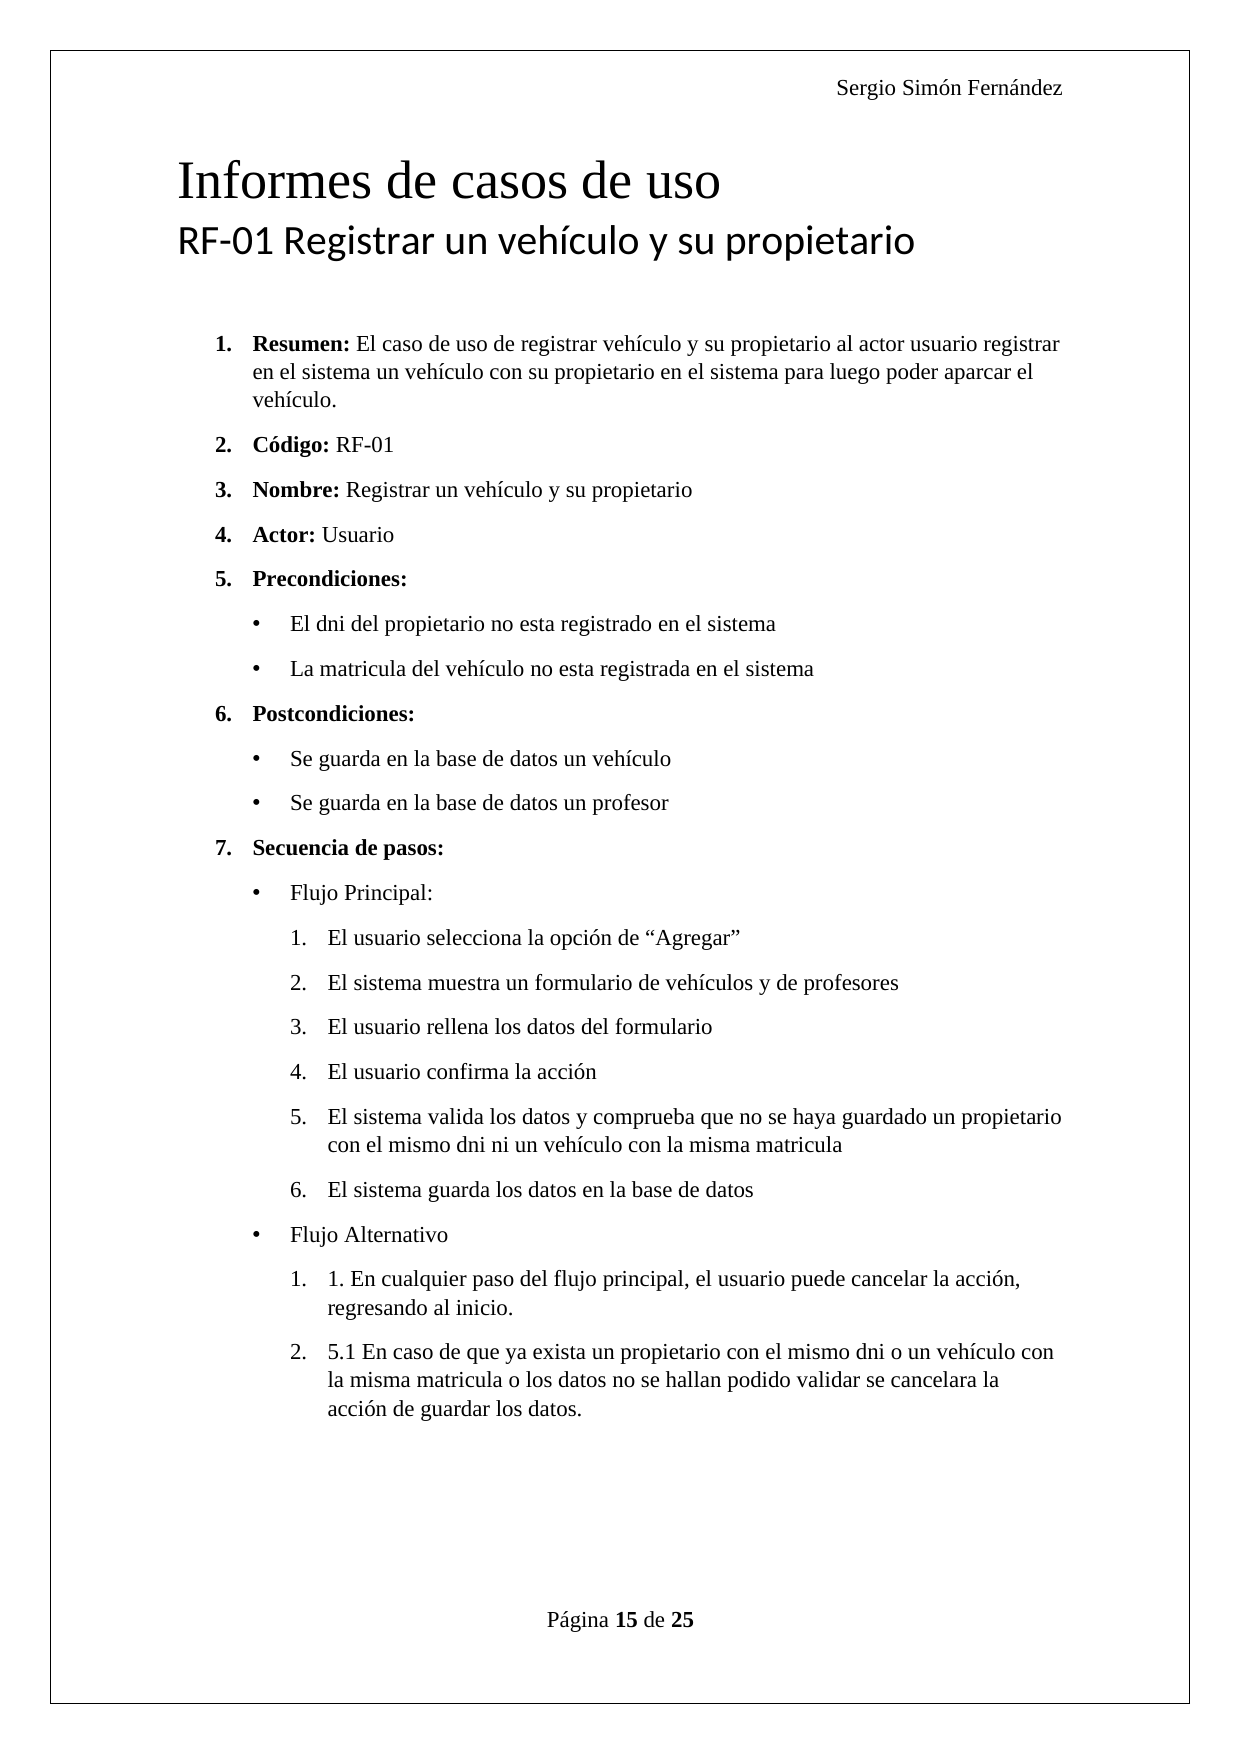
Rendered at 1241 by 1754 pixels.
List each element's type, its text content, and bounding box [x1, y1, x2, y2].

list El sistema muestra un formulario de vehículos y de profesores [290, 968, 1063, 995]
list El usuario selecciona la opción de “Agregar” [290, 924, 1063, 950]
list La matricula del vehículo no esta registrada en el sistema [252, 655, 1063, 681]
subtitle Informes de casos de uso [177, 148, 1063, 210]
list Flujo Principal: [252, 879, 1063, 905]
list El dni del propietario no esta registrado en el sistema [252, 610, 1063, 637]
list Precondiciones: [215, 565, 1063, 592]
list Postcondiciones: [215, 700, 1063, 726]
list Se guarda en la base de datos un profesor [252, 789, 1063, 816]
list Resumen: El caso de uso de registrar vehículo y su propietario al actor usuario registrar en el sistema un vehículo con su propietario en el sistema para luego poder aparcar el vehículo. [215, 330, 1063, 413]
list Se guarda en la base de datos un vehículo [252, 744, 1063, 771]
list 5.1 En caso de que ya exista un propietario con el mismo dni o un vehículo con la misma matricula o los datos no se hallan podido validar se cancelara la acción de guardar los datos. [290, 1338, 1063, 1421]
list El sistema guarda los datos en la base de datos [290, 1176, 1063, 1202]
list El usuario rellena los datos del formulario [290, 1013, 1063, 1040]
list Flujo Alternativo [252, 1221, 1063, 1247]
list El sistema valida los datos y comprueba que no se haya guardado un propietario con el mismo dni ni un vehículo con la misma matricula [290, 1103, 1063, 1157]
list 1. En cualquier paso del flujo principal, el usuario puede cancelar la acción, regresando al inicio. [290, 1265, 1063, 1320]
list Secuencia de pasos: [215, 834, 1063, 861]
text RF-01 Registrar un vehículo y su propietario [177, 214, 1063, 265]
list El usuario confirma la acción [290, 1058, 1063, 1084]
list Nombre: Registrar un vehículo y su propietario [215, 476, 1063, 502]
list Actor: Usuario [215, 521, 1063, 547]
list Código: RF-01 [215, 431, 1063, 457]
